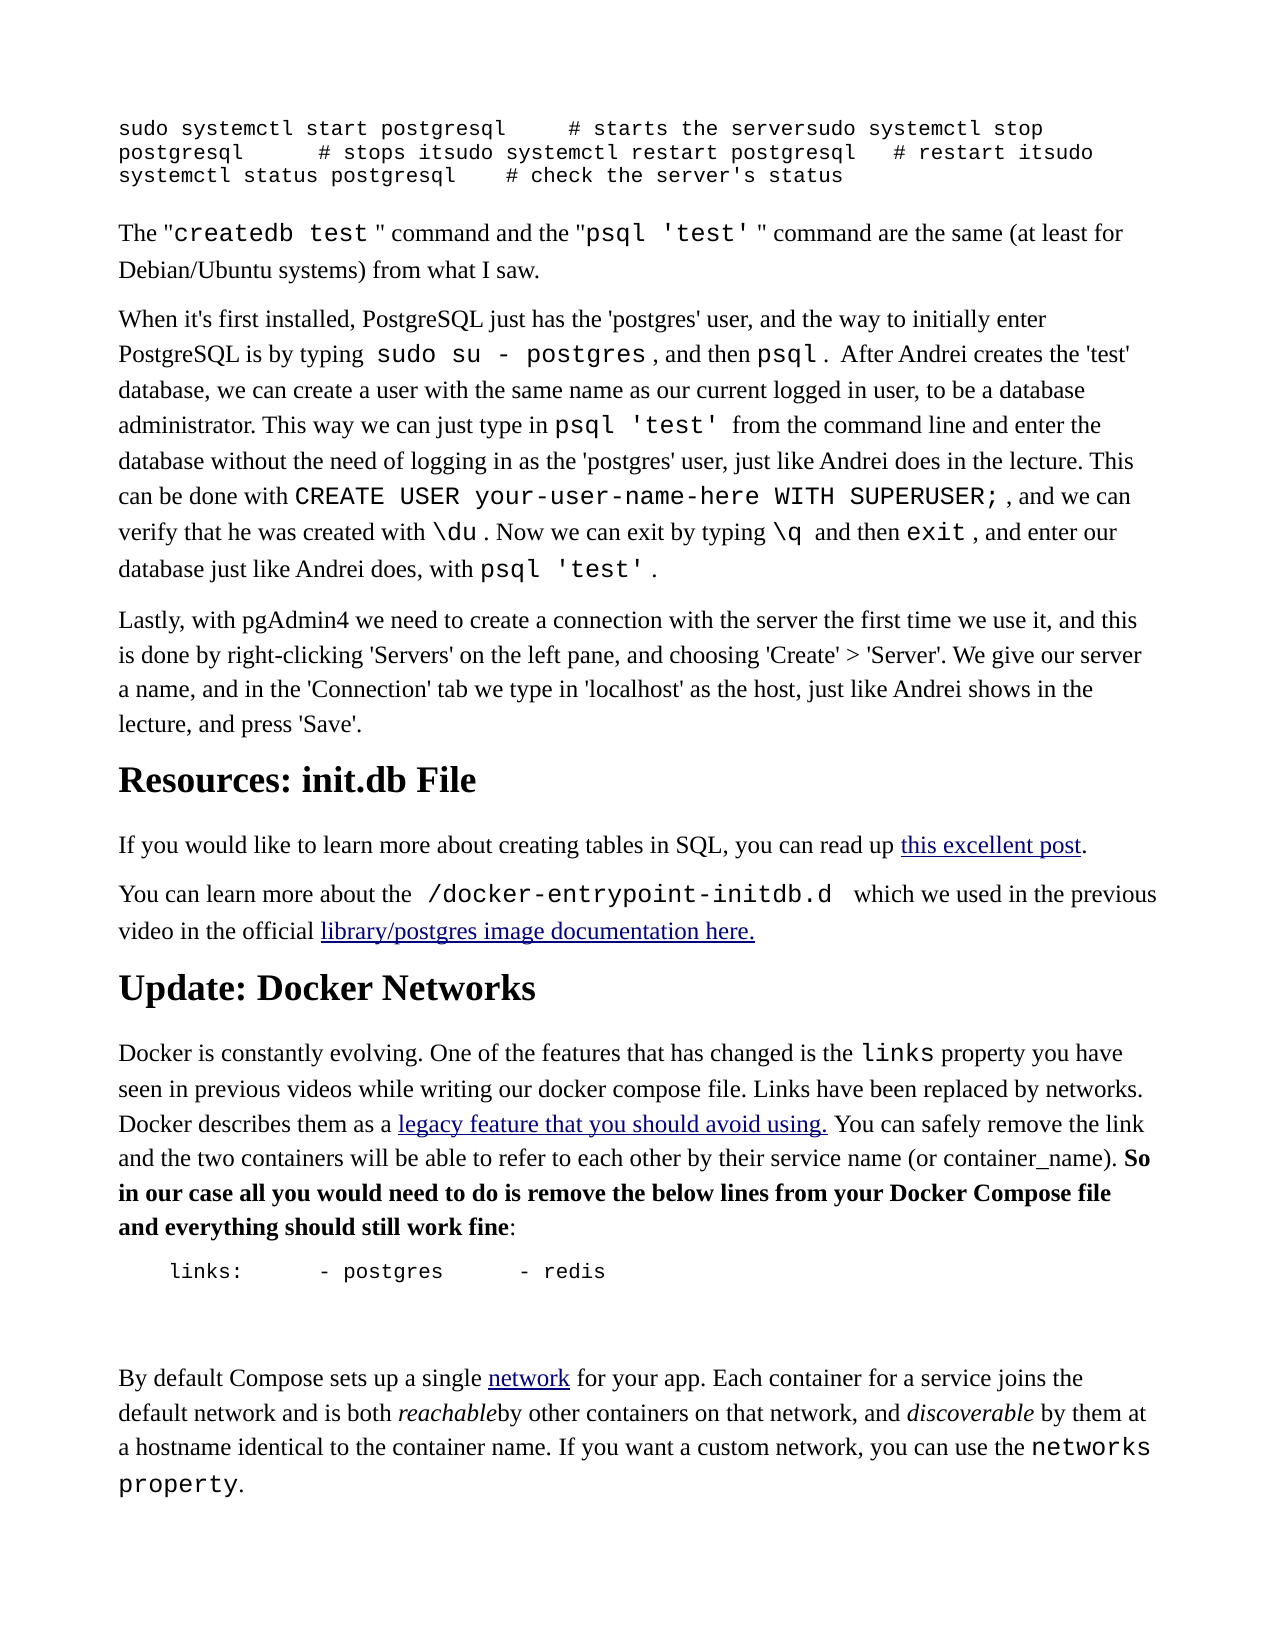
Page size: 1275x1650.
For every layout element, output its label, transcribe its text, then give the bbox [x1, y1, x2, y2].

text When it's first installed, PostgreSQL just has the 'postgres' user, and the way to initially enter PostgreSQL is by typing sudo su - postgres , and then psql . After Andrei creates the 'test' database, we can create a user with the same name as our current logged in user, to be a database administrator. This way we can just type in psql 'test' from the command line and enter the database without the need of logging in as the 'postgres' user, just like Andrei does in the lecture. This can be done with CREATE USER your-user-name-here WITH SUPERUSER; , and we can verify that he was created with \du . Now we can exit by typing \q and then exit , and enter our database just like Andrei does, with psql 'test' . [118, 304, 1157, 585]
text sudo systemctl start postgresql # starts the serversudo systemctl stop postgresql # stops itsudo systemctl restart postgresql # restart itsudo systemctl status postgresql # check the server's status [118, 118, 1157, 189]
text Docker is constantly evolving. One of the features that has changed is the links property you have seen in previous videos while writing our docker compose file. Links have been replaced by networks. Docker describes them as a legacy feature that you should avoid using. You can safely remove the link and the two containers will be able to refer to each other by their service name (or container_name). So in our case all you would need to do is remove the below lines from your Docker Compose file and everything should still work fine: [118, 1038, 1157, 1241]
text Resources: init.db File [118, 758, 1157, 801]
text The "createdb test " command and the "psql 'test' " command are the same (at least for Debian/Ubuntu systems) from what I saw. [118, 218, 1157, 284]
text Lastly, with pgAdmin4 we need to create a connection with the server the first time we use it, and this is done by right-clicking 'Servers' on the left pane, and choosing 'Create' > 'Server'. We give our server a name, and in the 'Connection' tab we type in 'localhost' as the host, just like Andrei shows in the lecture, and press 'Save'. [118, 605, 1157, 738]
text If you would like to learn more about creating tables in SQL, you can read up this excellent post. [118, 831, 1157, 859]
text By default Compose sets up a single network for your app. Each container for a service joins the default network and is both reachableby other containers on that network, and discoverable by them at a hostname identical to the container name. If you want a custom network, you can use the networks property. [118, 1363, 1157, 1500]
text You can learn more about the /docker-entrypoint-initdb.d which we used in the previous video in the official library/postgres image documentation here. [118, 879, 1157, 945]
text links: - postgres - redis [118, 1261, 1157, 1285]
text Update: Docker Networks [118, 965, 1157, 1008]
